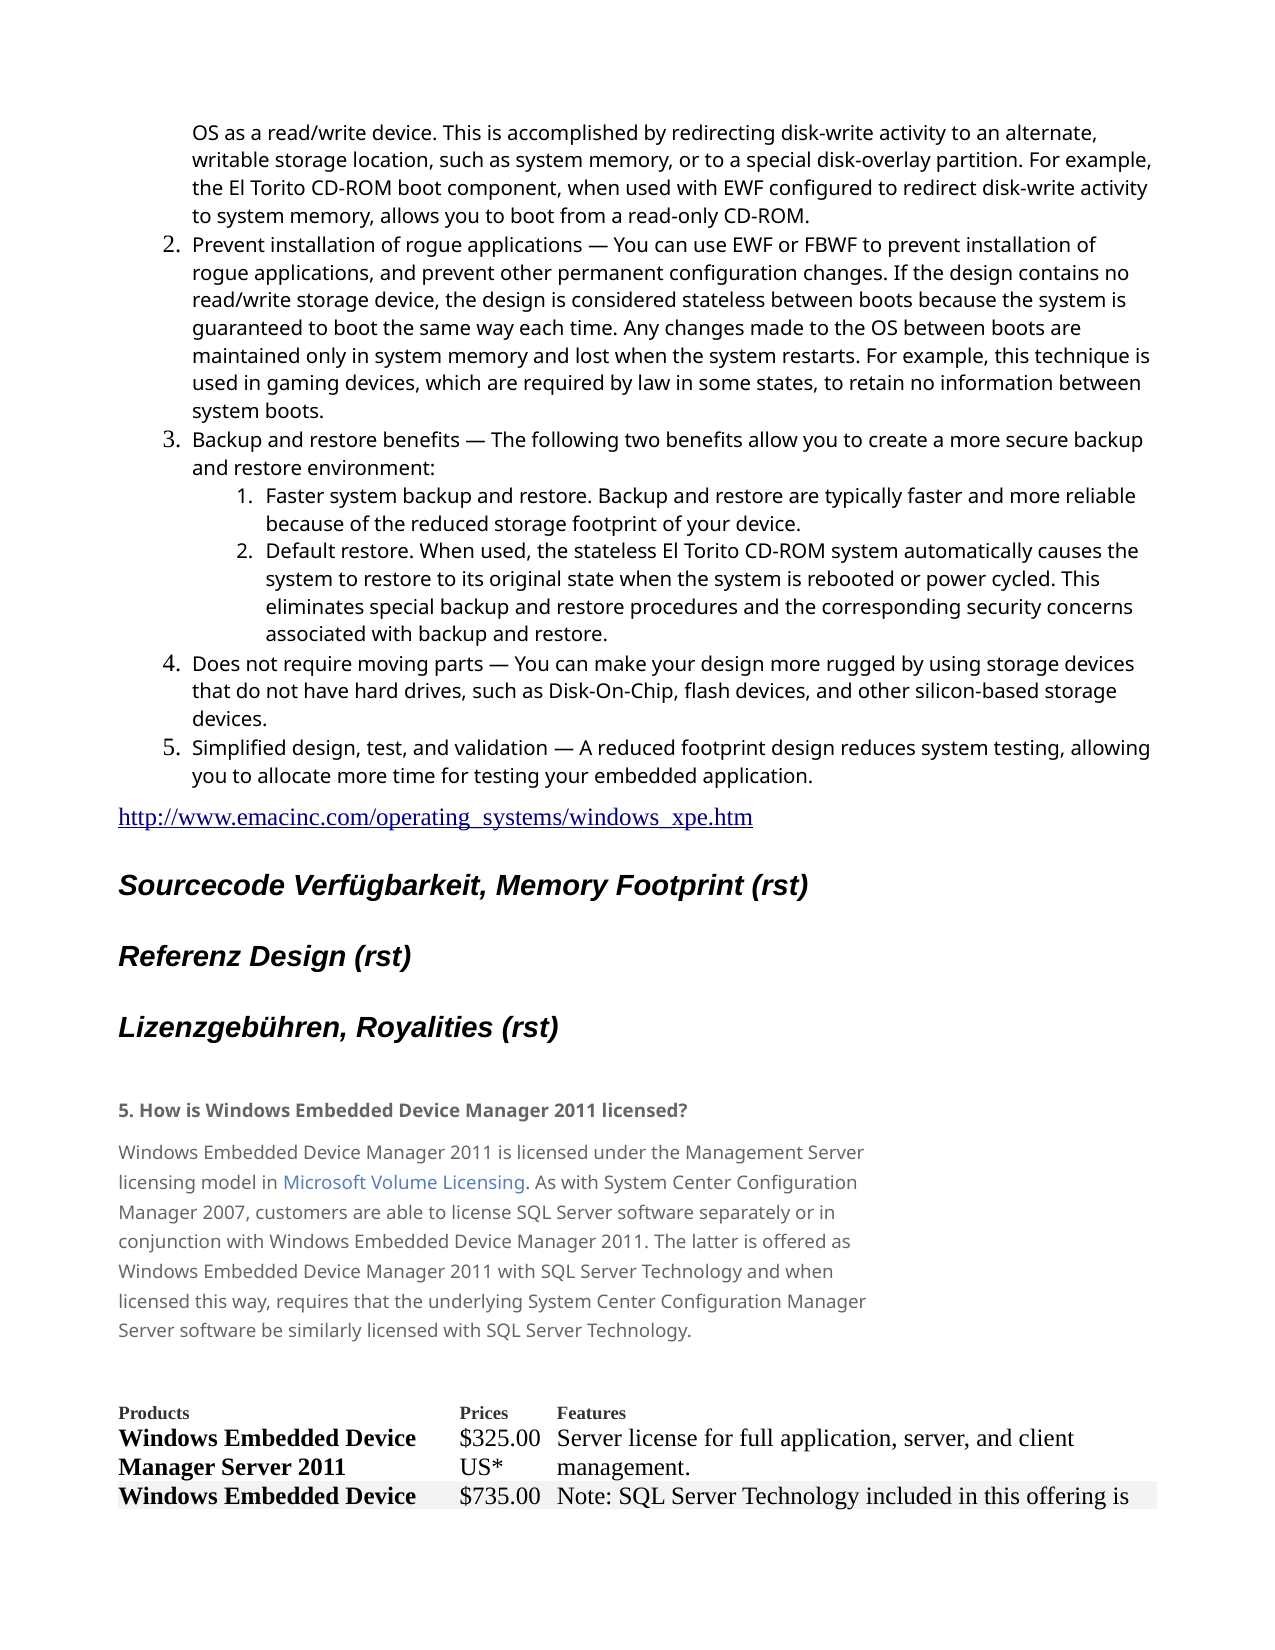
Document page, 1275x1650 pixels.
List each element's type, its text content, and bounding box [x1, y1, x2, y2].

table_cell Note: SQL Server Technology included in this offering is [557, 1481, 1157, 1509]
list Simplified design, test, and validation — A reduced footprint design reduces system testing, allowing you to allocate more time for testing your embedded application. [162, 732, 1157, 789]
table_header 5. How is Windows Embedded Device Manager 2011 licensed? [118, 1098, 874, 1136]
table_header Products [118, 1402, 459, 1423]
subtitle Referenz Design (rst) [118, 939, 1157, 973]
table_cell Windows Embedded Device Manager 2011 is licensed under the Management Server licensing model in Microsoft Volume Licensing. As with System Center Configuration Manager 2007, customers are able to license SQL Server software separately or in conjunction with Windows Embedded Device Manager 2011. The latter is offered as Windows Embedded Device Manager 2011 with SQL Server Technology and when licensed this way, requires that the underlying System Center Configuration Manager Server software be similarly licensed with SQL Server Technology. [118, 1136, 874, 1361]
table_header Prices [459, 1402, 557, 1423]
subtitle Sourcecode Verfügbarkeit, Memory Footprint (rst) [118, 868, 1157, 902]
text http://www.emacinc.com/operating_systems/windows_xpe.htm [118, 802, 1157, 831]
table_cell Server license for full application, server, and client management. [557, 1423, 1157, 1481]
table_cell $735.00 [459, 1481, 557, 1509]
subtitle Lizenzgebühren, Royalities (rst) [118, 1010, 1157, 1044]
table_cell Windows Embedded Device Manager Server 2011 [118, 1423, 459, 1481]
table_cell Windows Embedded Device [118, 1481, 459, 1509]
list Faster system backup and restore. Backup and restore are typically faster and more reliable because of the reduced storage footprint of your device. [236, 481, 1157, 537]
list OS as a read/write device. This is accomplished by redirecting disk-write activity to an alternate, writable storage location, such as system memory, or to a special disk-overlay partition. For example, the El Torito CD-ROM boot component, when used with EWF configured to redirect disk-write activity to system memory, allows you to boot from a read-only CD-ROM. [162, 118, 1157, 229]
list Does not require moving parts — You can make your design more rugged by using storage devices that do not have hard drives, such as Disk-On-Chip, flash devices, and other silicon-based storage devices. [162, 648, 1157, 732]
list Prevent installation of rogue applications — You can use EWF or FBWF to prevent installation of rogue applications, and prevent other permanent configuration changes. If the design contains no read/write storage device, the design is considered stateless between boots because the system is guaranteed to boot the same way each time. Any changes made to the OS between boots are maintained only in system memory and lost when the system restarts. For example, this technique is used in gaming devices, which are required by law in some states, to retain no information between system boots. [162, 229, 1157, 424]
table_cell $325.00 US* [459, 1423, 557, 1481]
list Default restore. When used, the stateless El Torito CD-ROM system automatically causes the system to restore to its original state when the system is rebooted or power cycled. This eliminates special backup and restore procedures and the corresponding security concerns associated with backup and restore. [236, 537, 1157, 648]
table_header Features [557, 1402, 1157, 1423]
list Backup and restore benefits — The following two benefits allow you to create a more secure backup and restore environment: [162, 424, 1157, 481]
